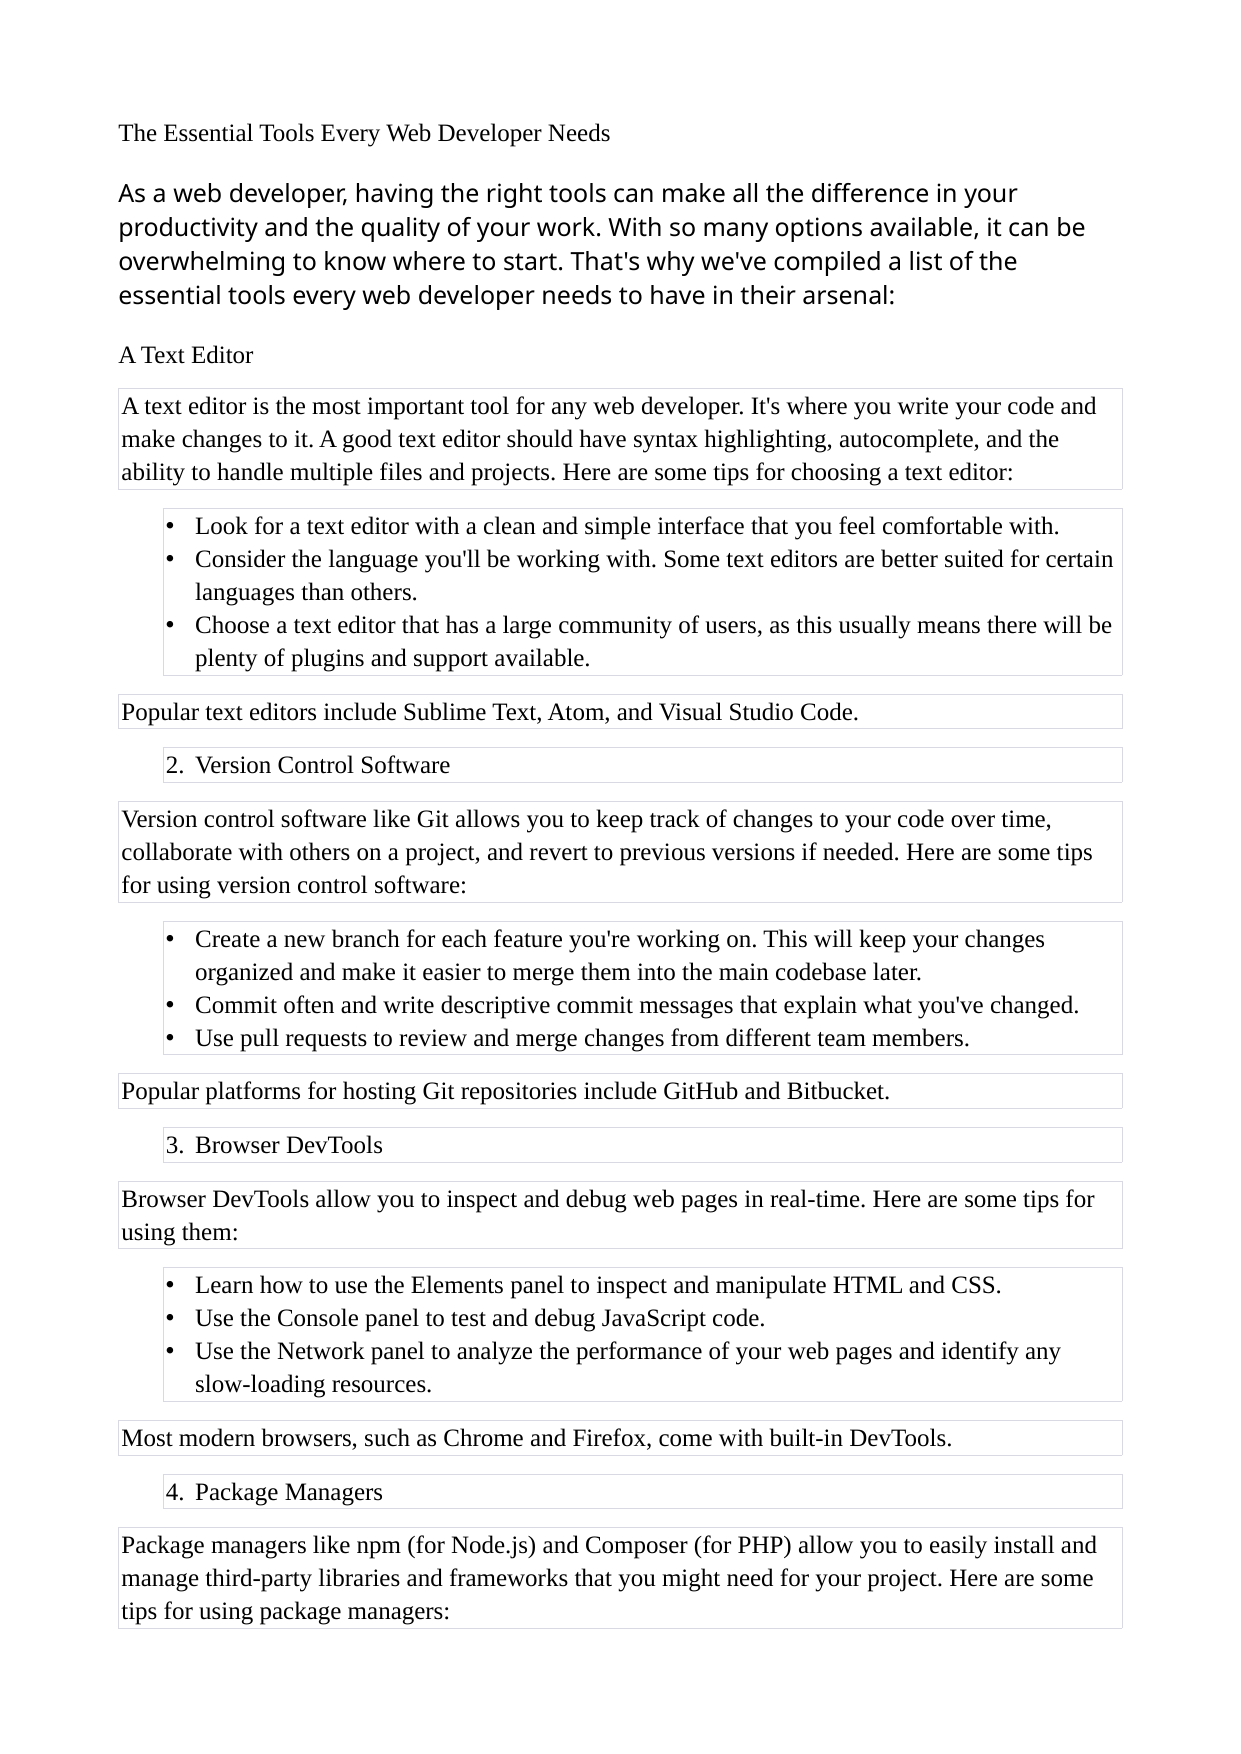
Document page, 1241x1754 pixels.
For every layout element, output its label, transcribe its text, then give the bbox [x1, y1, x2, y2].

list Create a new branch for each feature you're working on. This will keep your changes organized and make it easier to merge them into the main codebase later. [164, 922, 1122, 985]
list Use the Network panel to analyze the performance of your web pages and identify any slow-loading resources. [164, 1333, 1122, 1401]
text The Essential Tools Every Web Developer Needs [118, 118, 1122, 147]
text Version control software like Git allows you to keep track of changes to your code over time, collaborate with others on a project, and revert to previous versions if needed. Here are some tips for using version control software: [119, 802, 1122, 902]
text Package managers like npm (for Node.js) and Composer (for PHP) allow you to easily install and manage third-party libraries and frameworks that you might need for your project. Here are some tips for using package managers: [119, 1528, 1122, 1628]
text Popular text editors include Sublime Text, Atom, and Visual Studio Code. [119, 695, 1122, 728]
list Commit often and write descriptive commit messages that explain what you've changed. [164, 987, 1122, 1018]
text A Text Editor [118, 341, 1122, 369]
list Use the Console panel to test and debug JavaScript code. [164, 1300, 1122, 1332]
text As a web developer, having the right tools can make all the difference in your productivity and the quality of your work. With so many options available, it can be overwhelming to know where to start. That's why we've compiled a list of the essential tools every web developer needs to have in their arsenal: [118, 176, 1122, 312]
text Popular platforms for hosting Git repositories include GitHub and Bitbucket. [119, 1074, 1122, 1108]
list Browser DevTools [164, 1128, 1122, 1162]
text A text editor is the most important tool for any web developer. It's where you write your code and make changes to it. A good text editor should have syntax highlighting, autocomplete, and the ability to handle multiple files and projects. Here are some tips for choosing a text editor: [119, 389, 1122, 489]
list Choose a text editor that has a large community of users, as this usually means there will be plenty of plugins and support available. [164, 607, 1122, 675]
list Consider the language you'll be working with. Some text editors are better suited for certain languages than others. [164, 541, 1122, 606]
list Learn how to use the Elements panel to inspect and manipulate HTML and CSS. [164, 1268, 1122, 1299]
text Browser DevTools allow you to inspect and debug web pages in real-time. Here are some tips for using them: [119, 1182, 1122, 1248]
list Use pull requests to review and merge changes from different team members. [164, 1020, 1122, 1054]
list Version Control Software [164, 748, 1122, 782]
list Package Managers [164, 1475, 1122, 1508]
list Look for a text editor with a clean and simple interface that you feel comfortable with. [164, 509, 1122, 540]
text Most modern browsers, such as Chrome and Firefox, come with built-in DevTools. [119, 1421, 1122, 1455]
